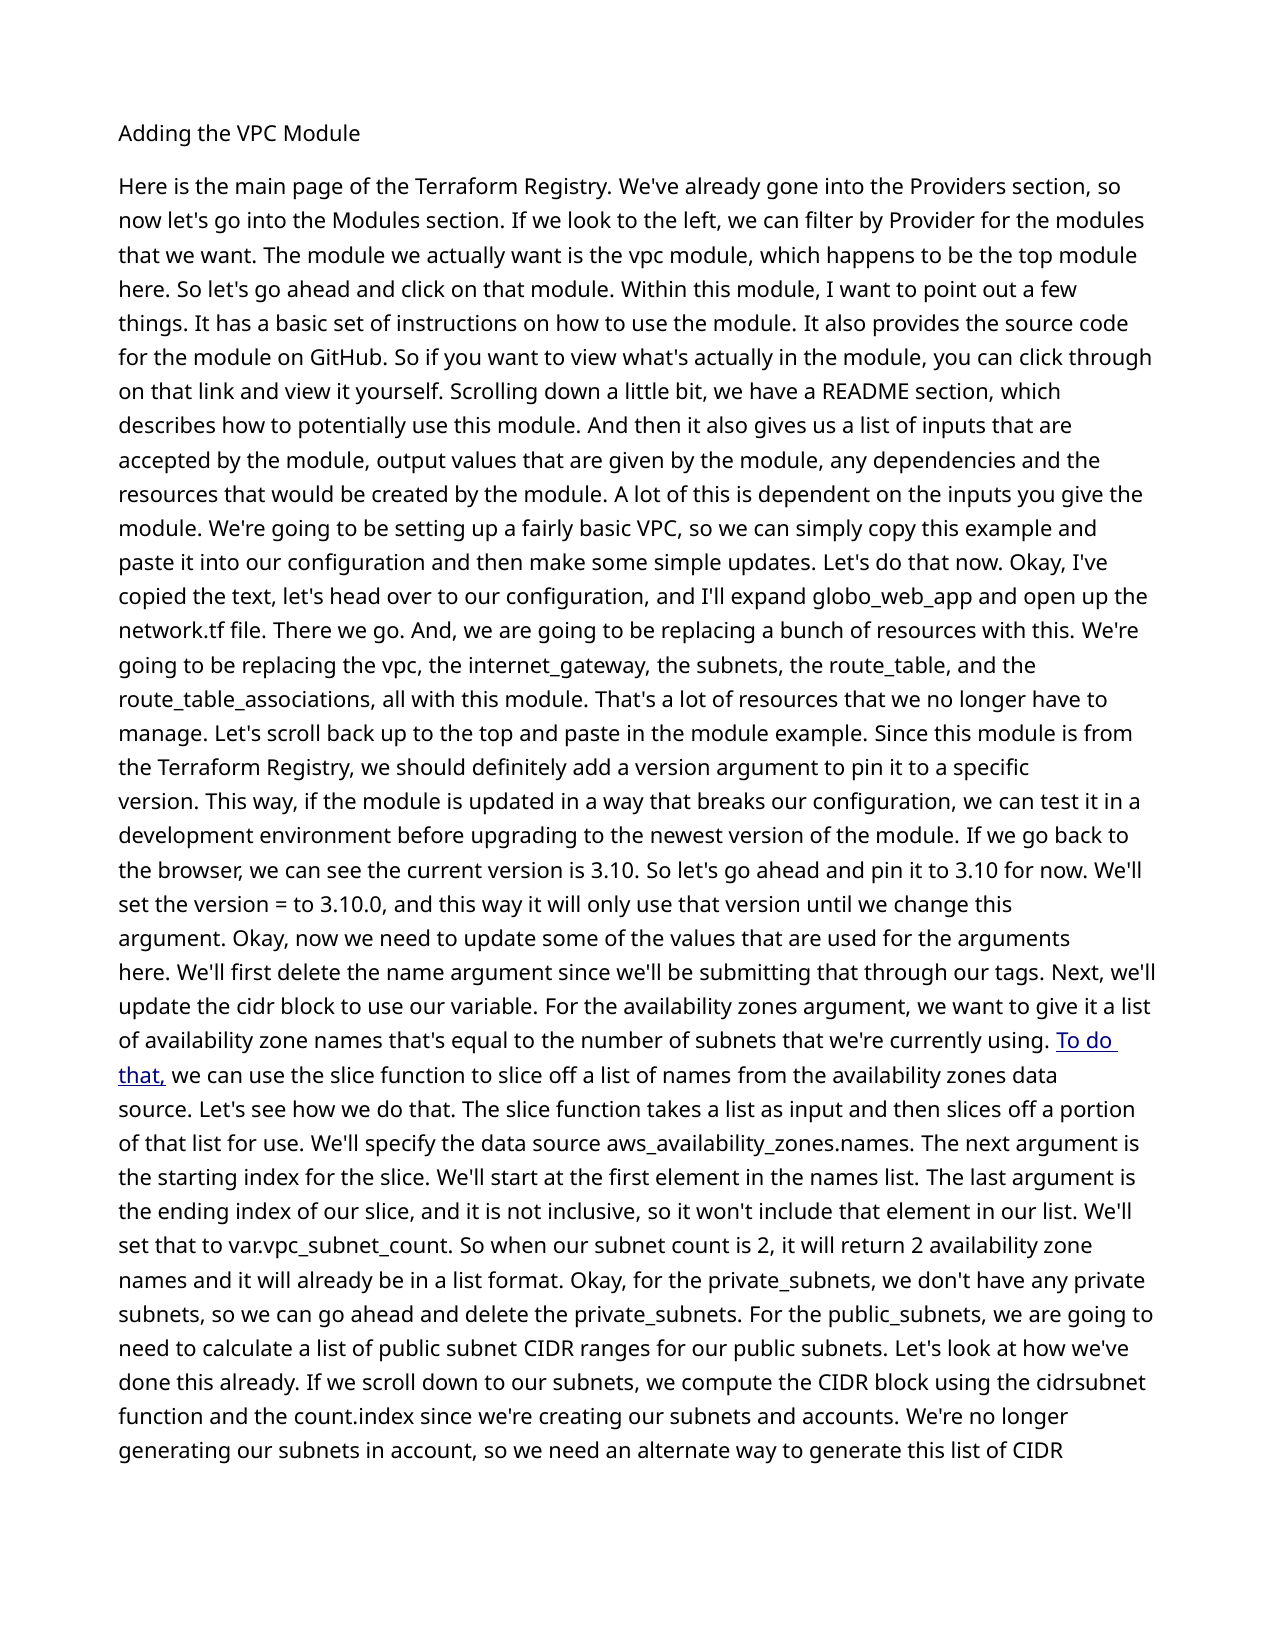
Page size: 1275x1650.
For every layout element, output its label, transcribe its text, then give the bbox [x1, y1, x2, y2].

text Here is the main page of the Terraform Registry. We've already gone into the Providers section, so now let's go into the Modules section. If we look to the left, we can filter by Provider for the modules that we want. The module we actually want is the vpc module, which happens to be the top module here. So let's go ahead and click on that module. Within this module, I want to point out a few things. It has a basic set of instructions on how to use the module. It also provides the source code for the module on GitHub. So if you want to view what's actually in the module, you can click through on that link and view it yourself. Scrolling down a little bit, we have a README section, which describes how to potentially use this module. And then it also gives us a list of inputs that are accepted by the module, output values that are given by the module, any dependencies and the resources that would be created by the module. A lot of this is dependent on the inputs you give the module. We're going to be setting up a fairly basic VPC, so we can simply copy this example and paste it into our configuration and then make some simple updates. Let's do that now. Okay, I've copied the text, let's head over to our configuration, and I'll expand globo_web_app and open up the network.tf file. There we go. And, we are going to be replacing a bunch of resources with this. We're going to be replacing the vpc, the internet_gateway, the subnets, the route_table, and the route_table_associations, all with this module. That's a lot of resources that we no longer have to manage. Let's scroll back up to the top and paste in the module example. Since this module is from the Terraform Registry, we should definitely add a version argument to pin it to a specific version. This way, if the module is updated in a way that breaks our configuration, we can test it in a development environment before upgrading to the newest version of the module. If we go back to the browser, we can see the current version is 3.10. So let's go ahead and pin it to 3.10 for now. We'll set the version = to 3.10.0, and this way it will only use that version until we change this argument. Okay, now we need to update some of the values that are used for the arguments here. We'll first delete the name argument since we'll be submitting that through our tags. Next, we'll update the cidr block to use our variable. For the availability zones argument, we want to give it a list of availability zone names that's equal to the number of subnets that we're currently using. To do that, we can use the slice function to slice off a list of names from the availability zones data source. Let's see how we do that. The slice function takes a list as input and then slices off a portion of that list for use. We'll specify the data source aws_availability_zones.names. The next argument is the starting index for the slice. We'll start at the first element in the names list. The last argument is the ending index of our slice, and it is not inclusive, so it won't include that element in our list. We'll set that to var.vpc_subnet_count. So when our subnet count is 2, it will return 2 availability zone names and it will already be in a list format. Okay, for the private_subnets, we don't have any private subnets, so we can go ahead and delete the private_subnets. For the public_subnets, we are going to need to calculate a list of public subnet CIDR ranges for our public subnets. Let's look at how we've done this already. If we scroll down to our subnets, we compute the CIDR block using the cidrsubnet function and the count.index since we're creating our subnets and accounts. We're no longer generating our subnets in account, so we need an alternate way to generate this list of CIDR [118, 171, 1157, 1465]
subtitle Adding the VPC Module [118, 118, 1157, 148]
